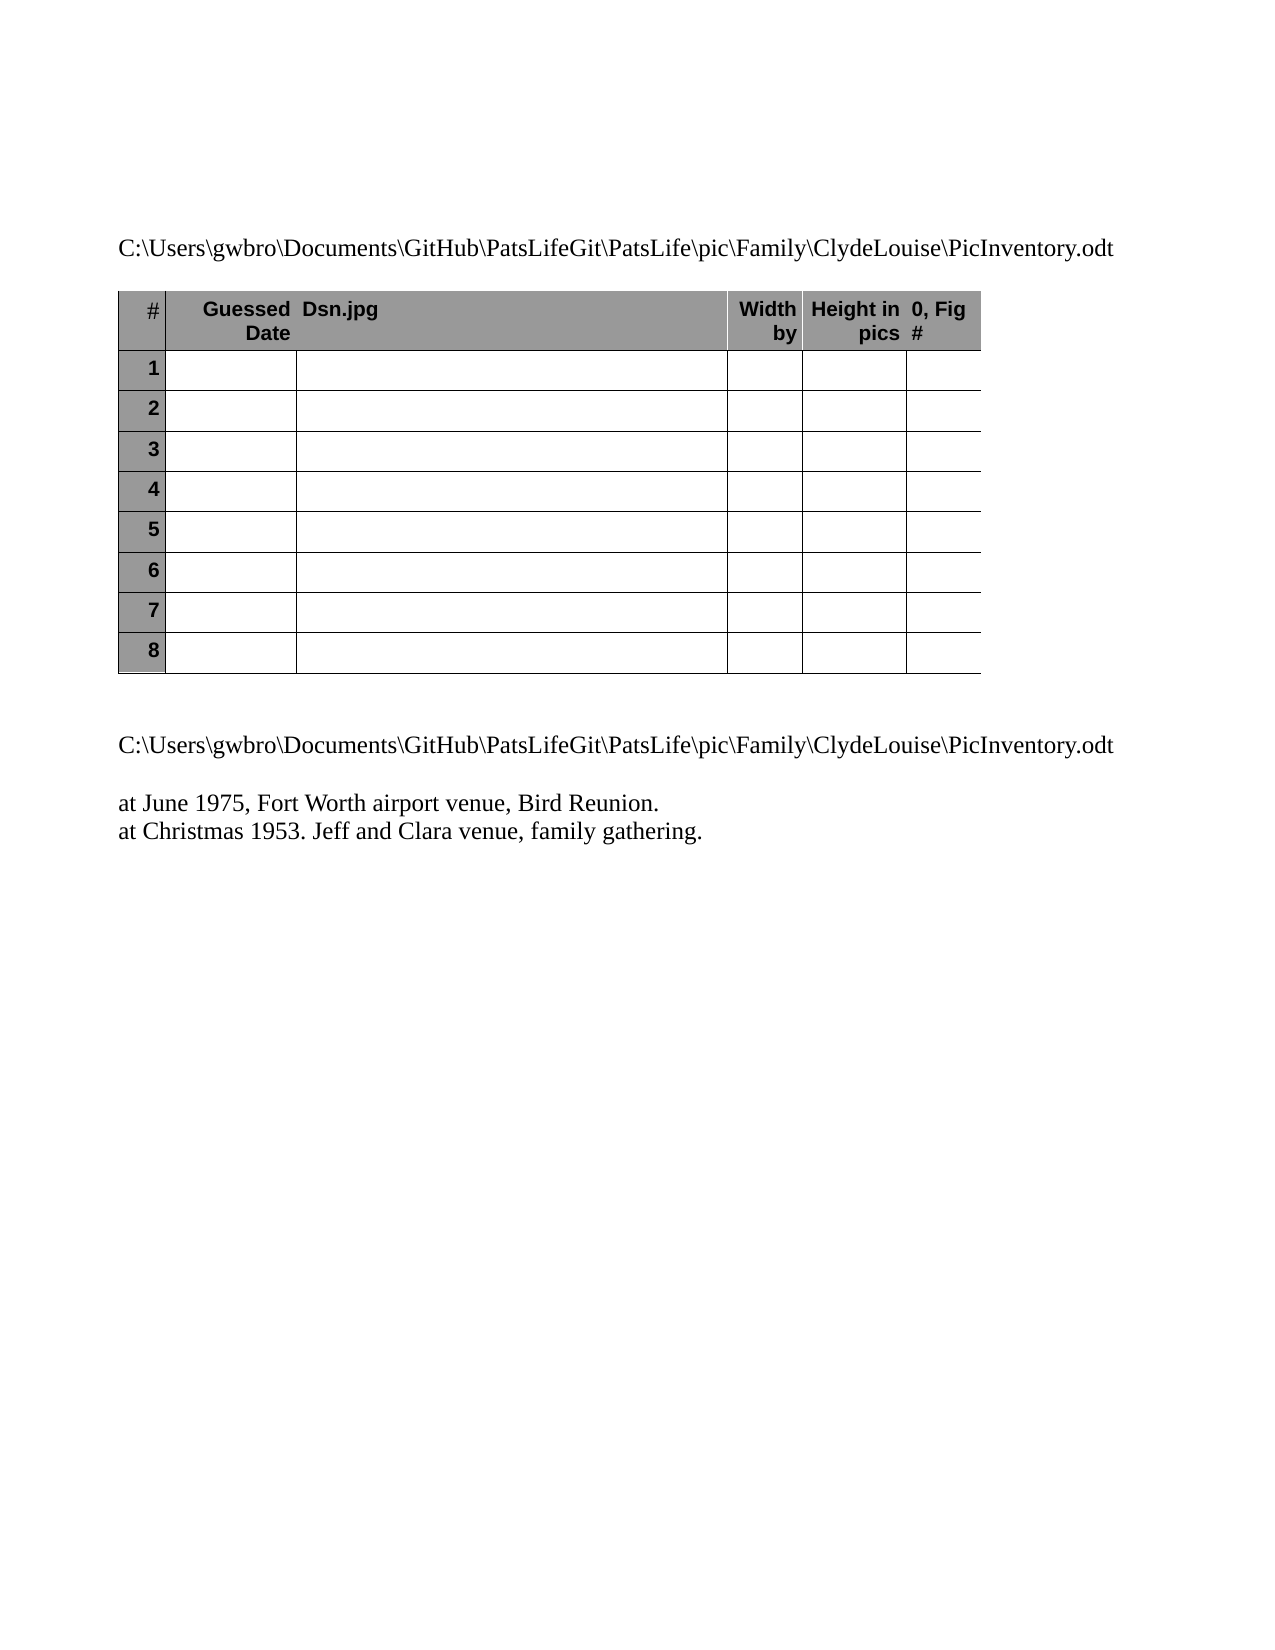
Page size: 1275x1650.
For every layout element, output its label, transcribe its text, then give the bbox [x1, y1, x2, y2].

table_cell [803, 553, 906, 592]
table_cell [297, 633, 727, 672]
table_cell [728, 432, 802, 471]
table_cell [728, 593, 802, 632]
text at Christmas 1953. Jeff and Clara venue, family gathering. [118, 816, 1157, 845]
table_cell [803, 472, 906, 511]
table_cell [803, 351, 906, 390]
table_cell [728, 472, 802, 511]
table_cell [297, 512, 727, 552]
table_cell [297, 432, 727, 471]
table_cell [907, 351, 981, 390]
table_cell [297, 593, 727, 632]
table_header Width by [728, 291, 802, 350]
table_cell [907, 432, 981, 471]
table_cell [728, 512, 802, 552]
table_cell [297, 351, 727, 390]
table_cell [803, 593, 906, 632]
table_cell [803, 391, 906, 431]
table_cell 6 [119, 553, 165, 592]
table_cell [907, 633, 981, 672]
table_cell [166, 512, 296, 552]
table_header Dsn.jpg [296, 291, 727, 350]
table_cell [166, 472, 296, 511]
table_header 0, Fig # [906, 291, 981, 350]
table_cell [728, 633, 802, 672]
table_cell [907, 593, 981, 632]
table_cell 3 [119, 432, 165, 471]
text C:\Users\gwbro\Documents\GitHub\PatsLifeGit\PatsLife\pic\Family\ClydeLouise\PicInventory.odt [118, 730, 1157, 759]
table_header Guessed Date [166, 291, 296, 350]
table_cell [907, 472, 981, 511]
table_cell [166, 593, 296, 632]
table_cell 1 [119, 351, 165, 390]
table_cell [166, 432, 296, 471]
table_cell [297, 472, 727, 511]
table_header # [119, 291, 165, 350]
table_cell [907, 553, 981, 592]
table_cell [907, 512, 981, 552]
table_cell 2 [119, 391, 165, 431]
table_cell [728, 351, 802, 390]
table_cell [166, 391, 296, 431]
table_cell [297, 391, 727, 431]
table_cell 4 [119, 472, 165, 511]
text C:\Users\gwbro\Documents\GitHub\PatsLifeGit\PatsLife\pic\Family\ClydeLouise\PicInventory.odt [118, 233, 1157, 262]
table_cell [166, 351, 296, 390]
table_cell [907, 391, 981, 431]
table_cell [803, 432, 906, 471]
table_cell [166, 633, 296, 672]
table_cell [297, 553, 727, 592]
table_header Height in pics [803, 291, 906, 350]
table_cell [728, 553, 802, 592]
table_cell 8 [119, 633, 165, 672]
table_cell [803, 512, 906, 552]
table_cell [803, 633, 906, 672]
table_cell 7 [119, 593, 165, 632]
table_cell [166, 553, 296, 592]
table_cell [728, 391, 802, 431]
text at June 1975, Fort Worth airport venue, Bird Reunion. [118, 788, 1157, 816]
table_cell 5 [119, 512, 165, 552]
